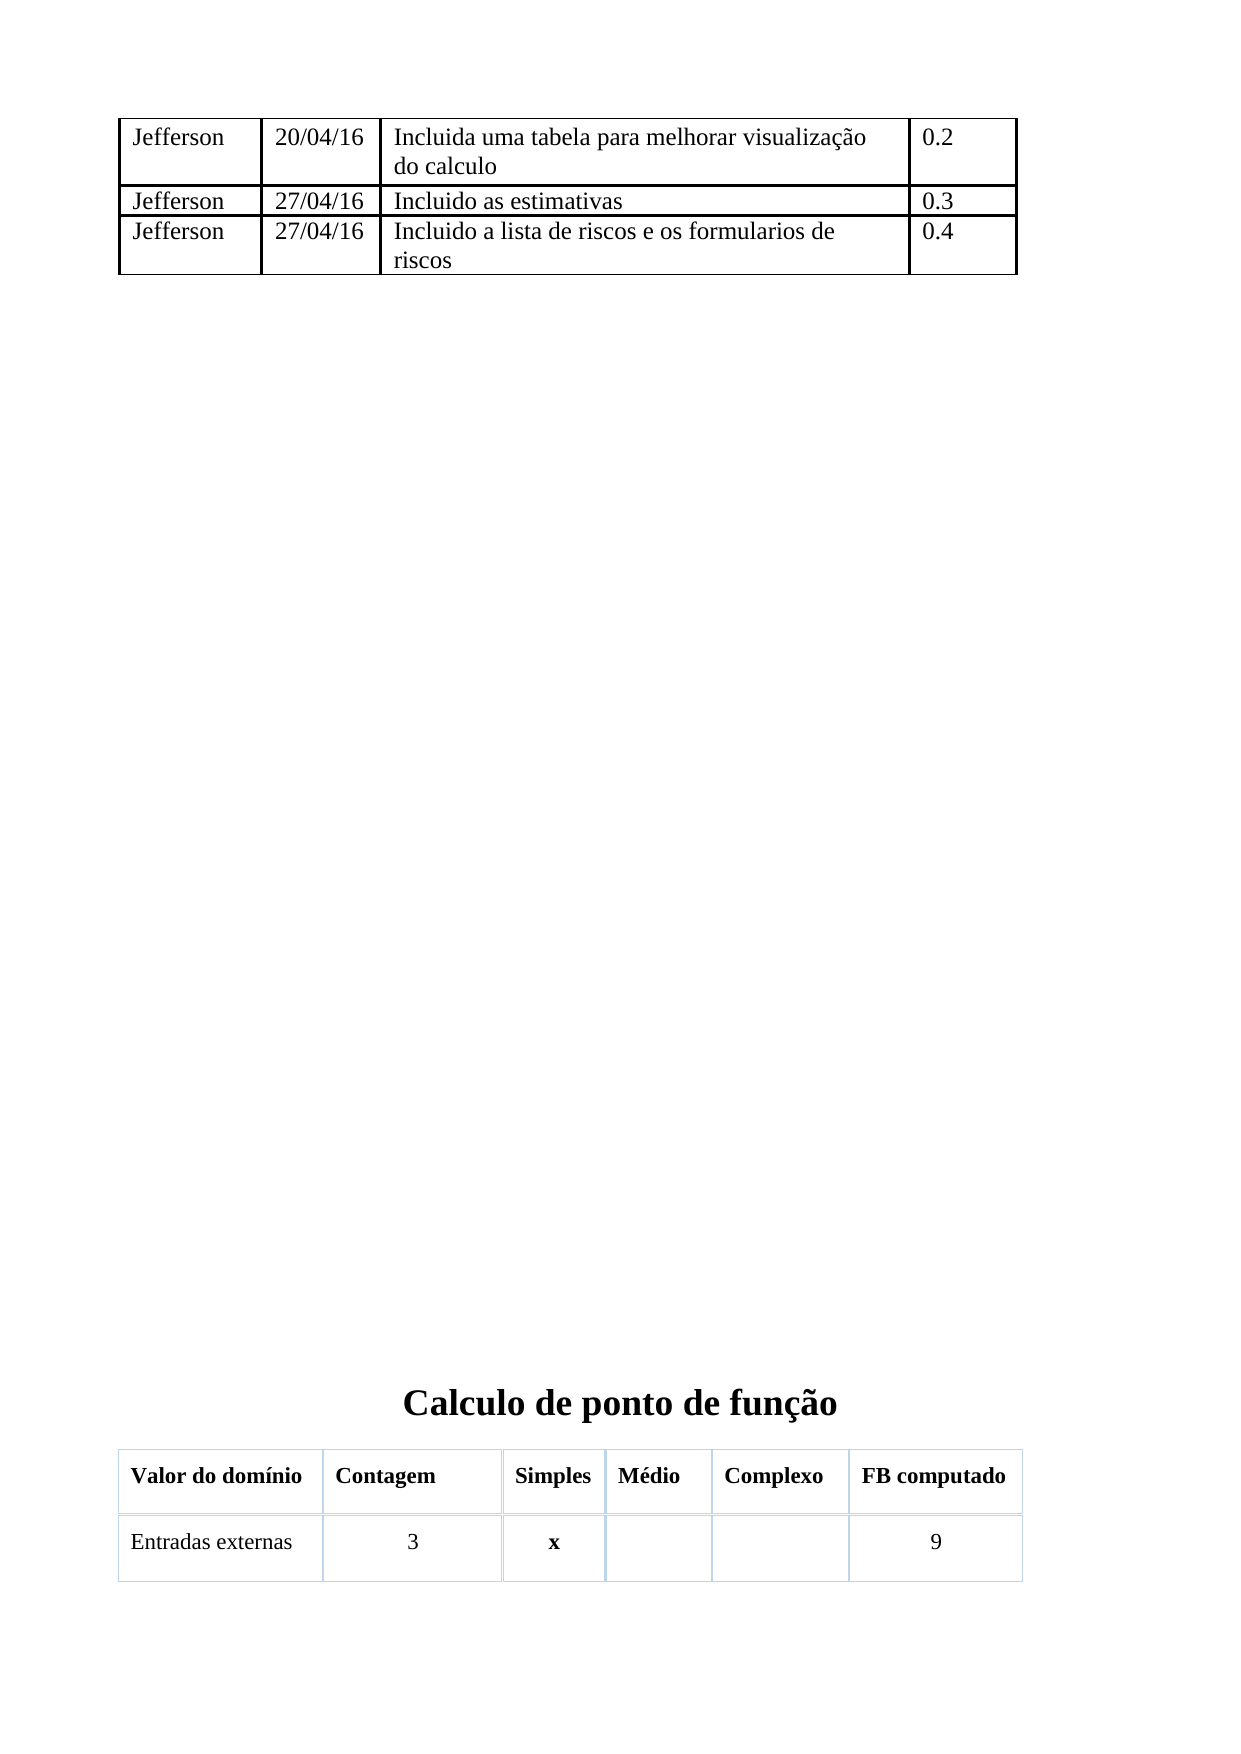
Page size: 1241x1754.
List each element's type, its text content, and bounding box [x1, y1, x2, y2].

table_cell Incluido as estimativas [382, 187, 908, 214]
table_header Médio [607, 1450, 711, 1513]
table_cell Jefferson [121, 119, 260, 184]
table_header Simples [504, 1450, 604, 1513]
table_cell 20/04/16 [263, 119, 379, 184]
table_cell 27/04/16 [263, 187, 379, 214]
table_cell 0.4 [911, 217, 1015, 274]
table_cell [713, 1516, 848, 1581]
table_cell Jefferson [121, 187, 260, 214]
table_header Valor do domínio [119, 1450, 322, 1513]
table_cell Incluido a lista de riscos e os formularios de riscos [382, 217, 908, 274]
table_cell [607, 1516, 711, 1581]
text Calculo de ponto de função [118, 1381, 1122, 1424]
table_cell 9 [850, 1516, 1022, 1581]
table_header Contagem [324, 1450, 501, 1513]
table_cell 27/04/16 [263, 217, 379, 274]
table_cell Jefferson [121, 217, 260, 274]
table_cell Incluida uma tabela para melhorar visualização do calculo [382, 119, 908, 184]
table_cell Entradas externas [119, 1516, 322, 1581]
table_cell 3 [324, 1516, 501, 1581]
table_cell 0.3 [911, 187, 1015, 214]
table_header FB computado [850, 1450, 1022, 1513]
table_cell 0.2 [911, 119, 1015, 184]
table_header Complexo [713, 1450, 848, 1513]
table_cell x [504, 1516, 604, 1581]
